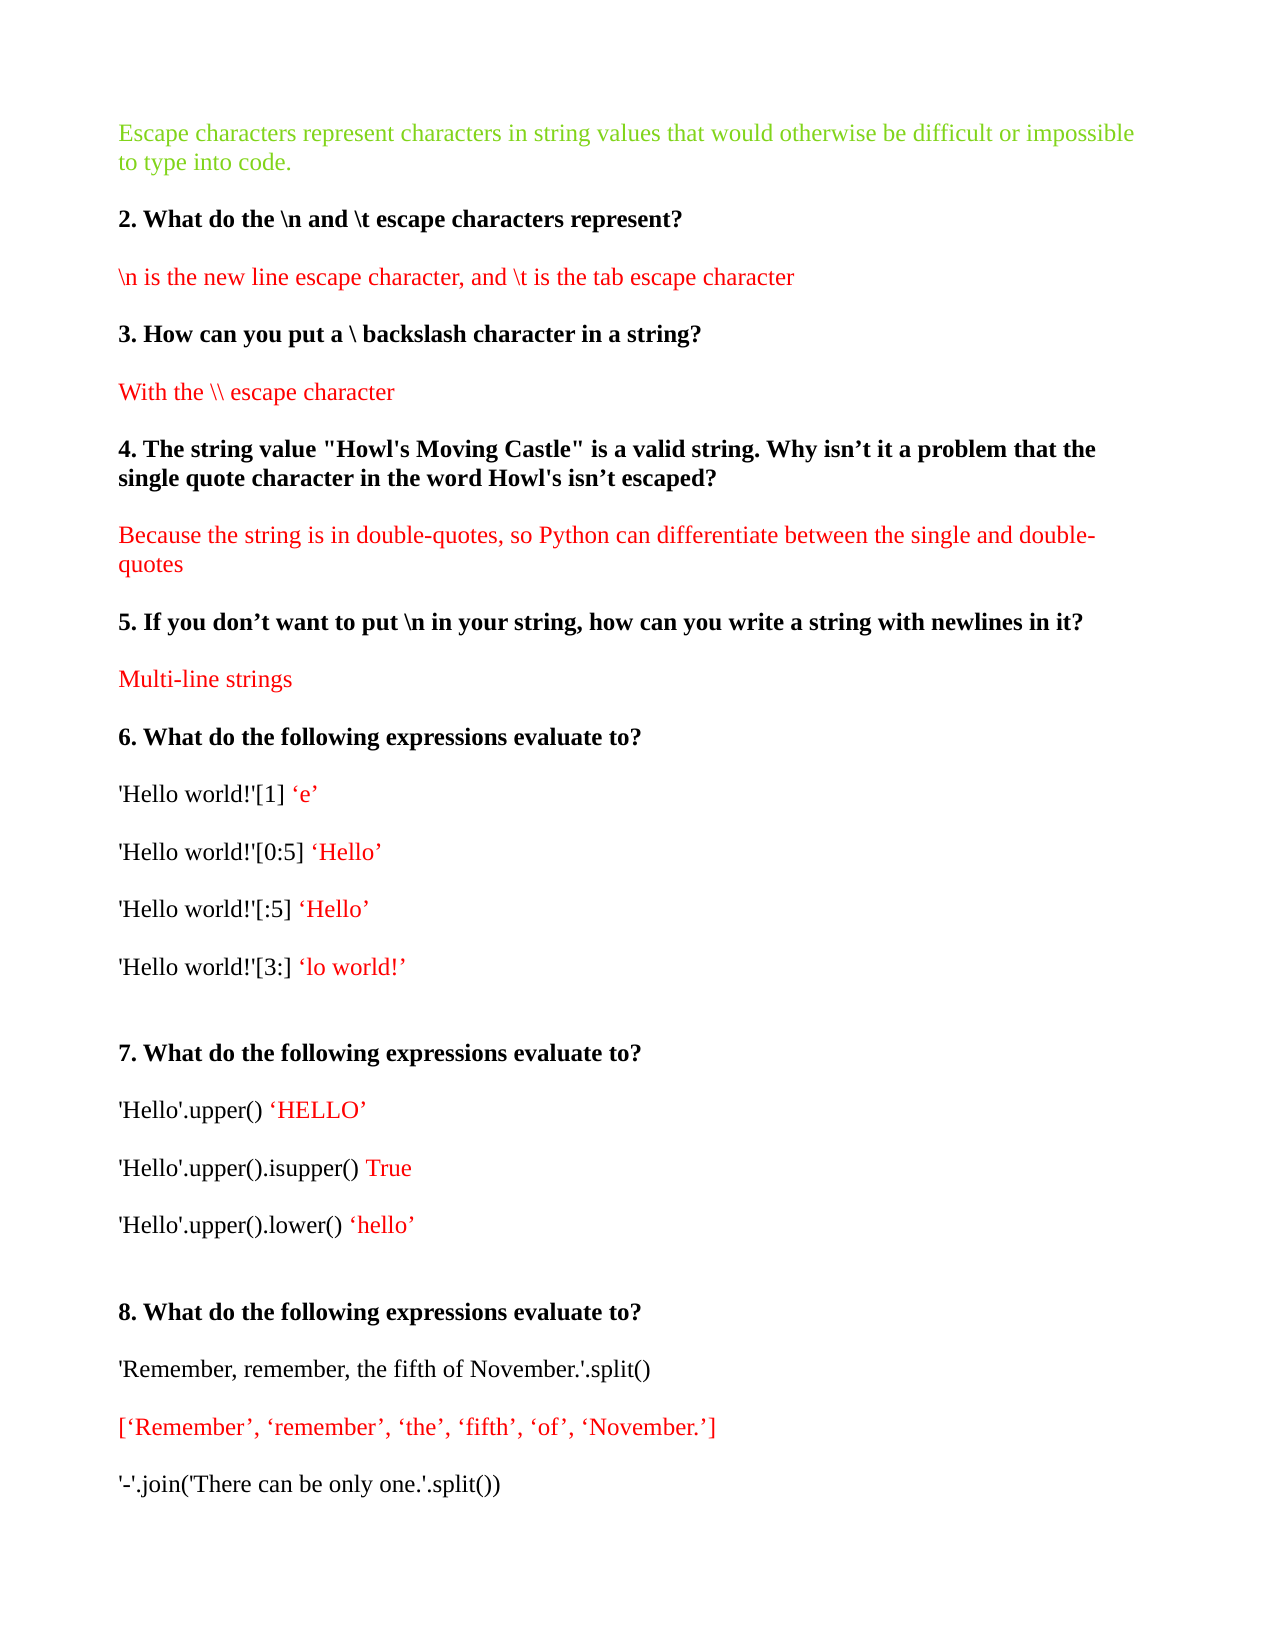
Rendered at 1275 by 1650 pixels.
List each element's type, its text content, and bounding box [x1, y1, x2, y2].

text Multi-line strings [118, 664, 1157, 693]
text 'Hello world!'[3:] ‘lo world!’ [118, 952, 1157, 981]
text 'Hello world!'[1] ‘e’ [118, 779, 1157, 808]
text \n is the new line escape character, and \t is the tab escape character [118, 262, 1157, 291]
text 6. What do the following expressions evaluate to? [118, 722, 1157, 751]
text 'Hello world!'[0:5] ‘Hello’ [118, 837, 1157, 866]
text [‘Remember’, ‘remember’, ‘the’, ‘fifth’, ‘of’, ‘November.’] [118, 1412, 1157, 1441]
text 7. What do the following expressions evaluate to? [118, 1038, 1157, 1067]
text Because the string is in double-quotes, so Python can differentiate between the single and double-quotes [118, 521, 1157, 578]
text 'Hello world!'[:5] ‘Hello’ [118, 894, 1157, 923]
text 'Remember, remember, the fifth of November.'.split() [118, 1354, 1157, 1383]
text With the \\ escape character [118, 377, 1157, 406]
text 'Hello'.upper() ‘HELLO’ [118, 1096, 1157, 1124]
text 'Hello'.upper().isupper() True [118, 1153, 1157, 1182]
text 8. What do the following expressions evaluate to? [118, 1297, 1157, 1326]
text 3. How can you put a \ backslash character in a string? [118, 319, 1157, 348]
text 'Hello'.upper().lower() ‘hello’ [118, 1211, 1157, 1239]
text 5. If you don’t want to put \n in your string, how can you write a string with newlines in it? [118, 607, 1157, 636]
text 4. The string value "Howl's Moving Castle" is a valid string. Why isn’t it a problem that the single quote character in the word Howl's isn’t escaped? [118, 434, 1157, 492]
text Escape characters represent characters in string values that would otherwise be difficult or impossible to type into code. [118, 118, 1157, 176]
text 2. What do the \n and \t escape characters represent? [118, 204, 1157, 233]
text '-'.join('There can be only one.'.split()) [118, 1469, 1157, 1498]
